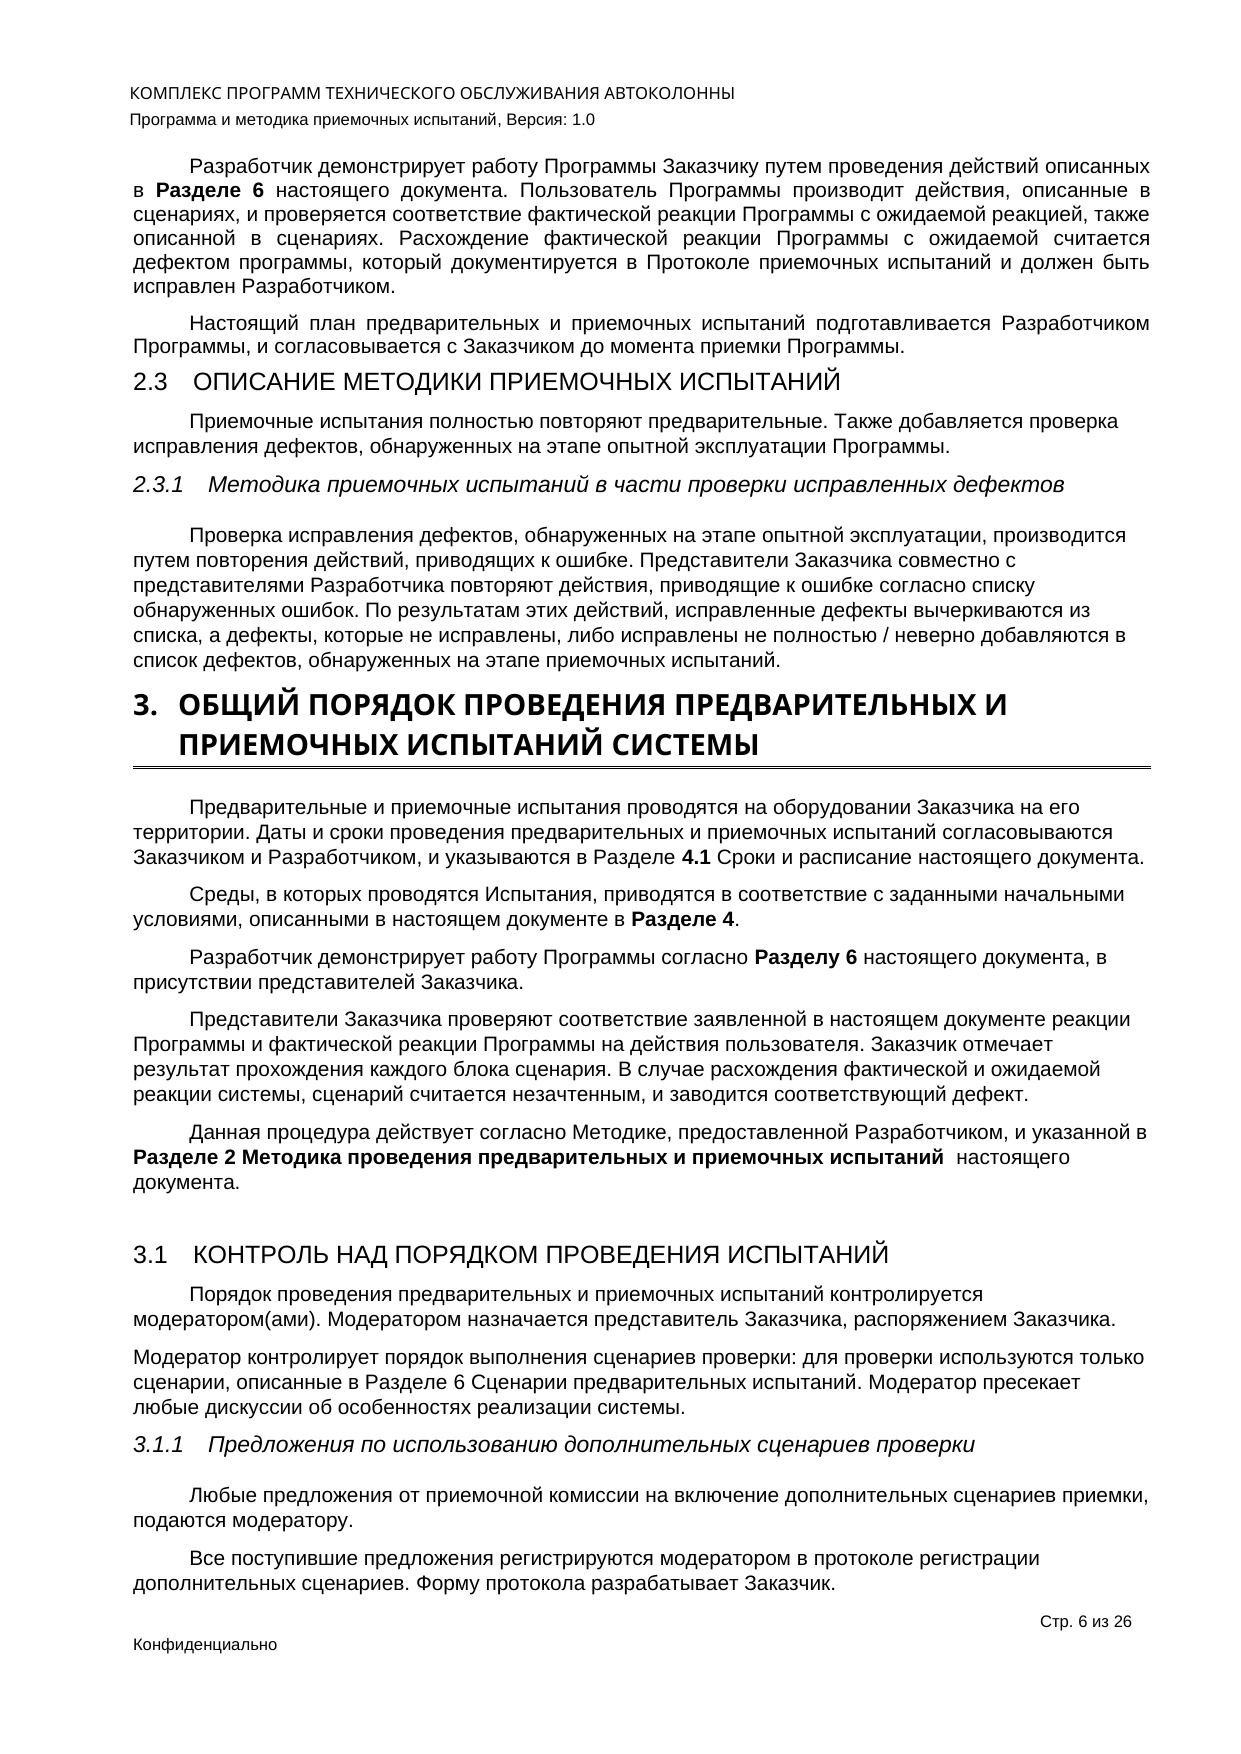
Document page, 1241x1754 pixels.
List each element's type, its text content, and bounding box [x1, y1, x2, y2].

subtitle Методика приемочных испытаний в части проверки исправленных дефектов [133, 471, 1151, 497]
text Любые предложения от приемочной комиссии на включение дополнительных сценариев приемки, подаются модератору. [133, 1482, 1151, 1532]
subtitle Предложения по использованию дополнительных сценариев проверки [133, 1431, 1151, 1457]
subtitle Общий порядок проведения предварительных и приемочных испытаний Системы [133, 685, 1151, 766]
text Модератор контролирует порядок выполнения сценариев проверки: для проверки используются только сценарии, описанные в Разделе 6 Сценарии предварительных испытаний. Модератор пресекает любые дискуссии об особенностях реализации системы. [133, 1343, 1151, 1418]
text Предварительные и приемочные испытания проводятся на оборудовании Заказчика на его территории. Даты и сроки проведения предварительных и приемочных испытаний согласовываются Заказчиком и Разработчиком, и указываются в Разделе 4.1 Сроки и расписание настоящего документа. [133, 793, 1151, 868]
text Настоящий план предварительных и приемочных испытаний подготавливается Разработчиком Программы, и согласовывается с Заказчиком до момента приемки Программы. [133, 310, 1151, 358]
text Разработчик демонстрирует работу Программы согласно Разделу 6 настоящего документа, в присутствии представителей Заказчика. [133, 943, 1151, 993]
text Проверка исправления дефектов, обнаруженных на этапе опытной эксплуатации, производится путем повторения действий, приводящих к ошибке. Представители Заказчика совместно с представителями Разработчика повторяют действия, приводящие к ошибке согласно списку обнаруженных ошибок. По результатам этих действий, исправленные дефекты вычеркиваются из списка, а дефекты, которые не исправлены, либо исправлены не полностью / неверно добавляются в список дефектов, обнаруженных на этапе приемочных испытаний. [133, 522, 1151, 672]
subtitle Описание методики приемочных испытаний [133, 371, 1151, 396]
text Среды, в которых проводятся Испытания, приводятся в соответствие с заданными начальными условиями, описанными в настоящем документе в Разделе 4. [133, 881, 1151, 931]
text Представители Заказчика проверяют соответствие заявленной в настоящем документе реакции Программы и фактической реакции Программы на действия пользователя. Заказчик отмечает результат прохождения каждого блока сценария. В случае расхождения фактической и ожидаемой реакции системы, сценарий считается незачтенным, и заводится соответствующий дефект. [133, 1006, 1151, 1106]
text Все поступившие предложения регистрируются модератором в протоколе регистрации дополнительных сценариев. Форму протокола разрабатывает Заказчик. [133, 1545, 1151, 1595]
text Данная процедура действует согласно Методике, предоставленной Разработчиком, и указанной в Разделе 2 Методика проведения предварительных и приемочных испытаний настоящего документа. [133, 1118, 1151, 1193]
text Разработчик демонстрирует работу Программы Заказчику путем проведения действий описанных в Разделе 6 настоящего документа. Пользователь Программы производит действия, описанные в сценариях, и проверяется соответствие фактической реакции Программы с ожидаемой реакцией, также описанной в сценариях. Расхождение фактической реакции Программы с ожидаемой считается дефектом программы, который документируется в Протоколе приемочных испытаний и должен быть исправлен Разработчиком. [133, 154, 1151, 298]
text Порядок проведения предварительных и приемочных испытаний контролируется модератором(ами). Модератором назначается представитель Заказчика, распоряжением Заказчика. [133, 1281, 1151, 1331]
subtitle Контроль над порядком проведения испытаний [133, 1243, 1151, 1268]
text Приемочные испытания полностью повторяют предварительные. Также добавляется проверка исправления дефектов, обнаруженных на этапе опытной эксплуатации Программы. [133, 408, 1151, 458]
